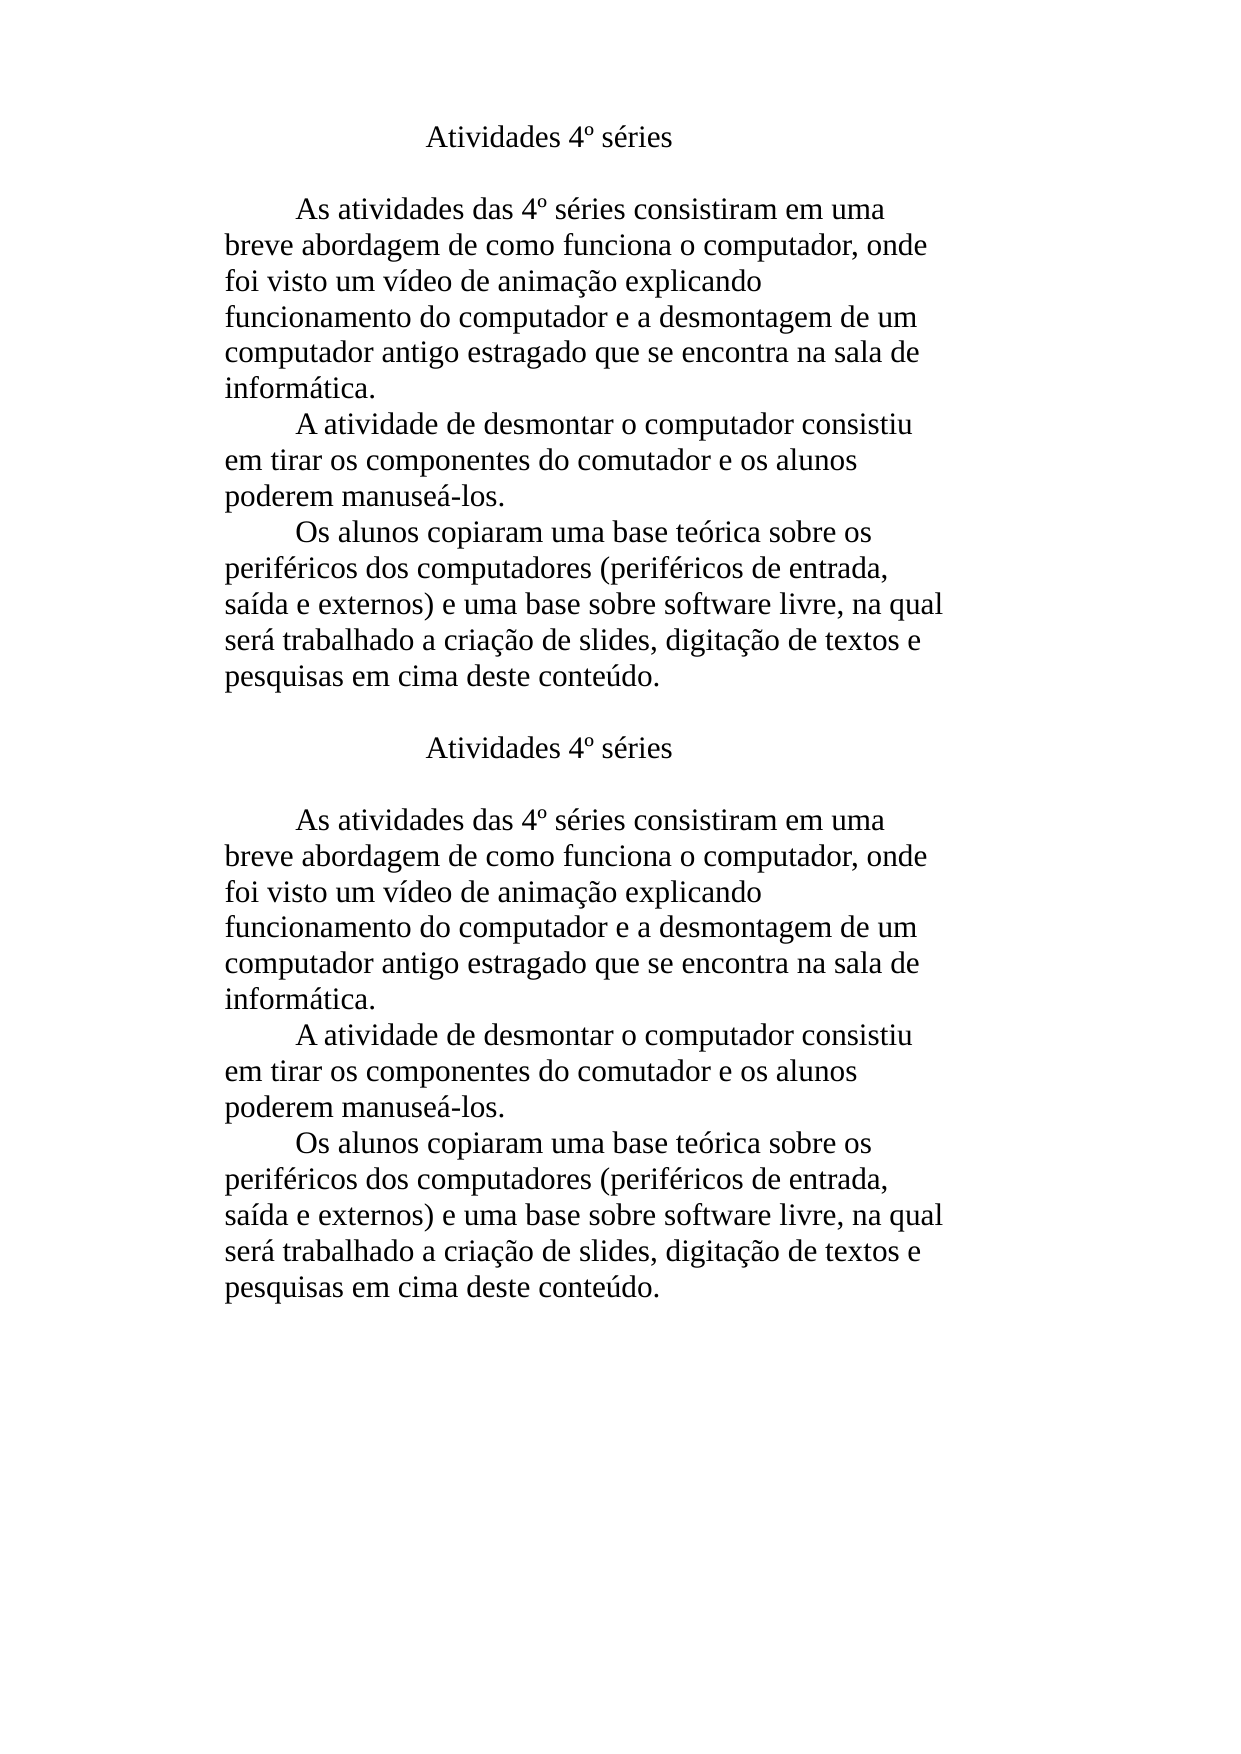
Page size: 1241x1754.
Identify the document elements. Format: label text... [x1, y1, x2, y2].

text A atividade de desmontar o computador consistiu em tirar os componentes do comutador e os alunos poderem manuseá-los. [224, 1017, 951, 1124]
text Os alunos copiaram uma base teórica sobre os periféricos dos computadores (periféricos de entrada, saída e externos) e uma base sobre software livre, na qual será trabalhado a criação de slides, digitação de textos e pesquisas em cima deste conteúdo. [224, 1124, 951, 1304]
text Atividades 4º séries [348, 729, 951, 765]
text A atividade de desmontar o computador consistiu em tirar os componentes do comutador e os alunos poderem manuseá-los. [224, 406, 951, 513]
text Atividades 4º séries [348, 118, 951, 154]
text As atividades das 4º séries consistiram em uma breve abordagem de como funciona o computador, onde foi visto um vídeo de animação explicando funcionamento do computador e a desmontagem de um computador antigo estragado que se encontra na sala de informática. [224, 190, 951, 406]
text Os alunos copiaram uma base teórica sobre os periféricos dos computadores (periféricos de entrada, saída e externos) e uma base sobre software livre, na qual será trabalhado a criação de slides, digitação de textos e pesquisas em cima deste conteúdo. [224, 513, 951, 693]
text As atividades das 4º séries consistiram em uma breve abordagem de como funciona o computador, onde foi visto um vídeo de animação explicando funcionamento do computador e a desmontagem de um computador antigo estragado que se encontra na sala de informática. [224, 801, 951, 1017]
